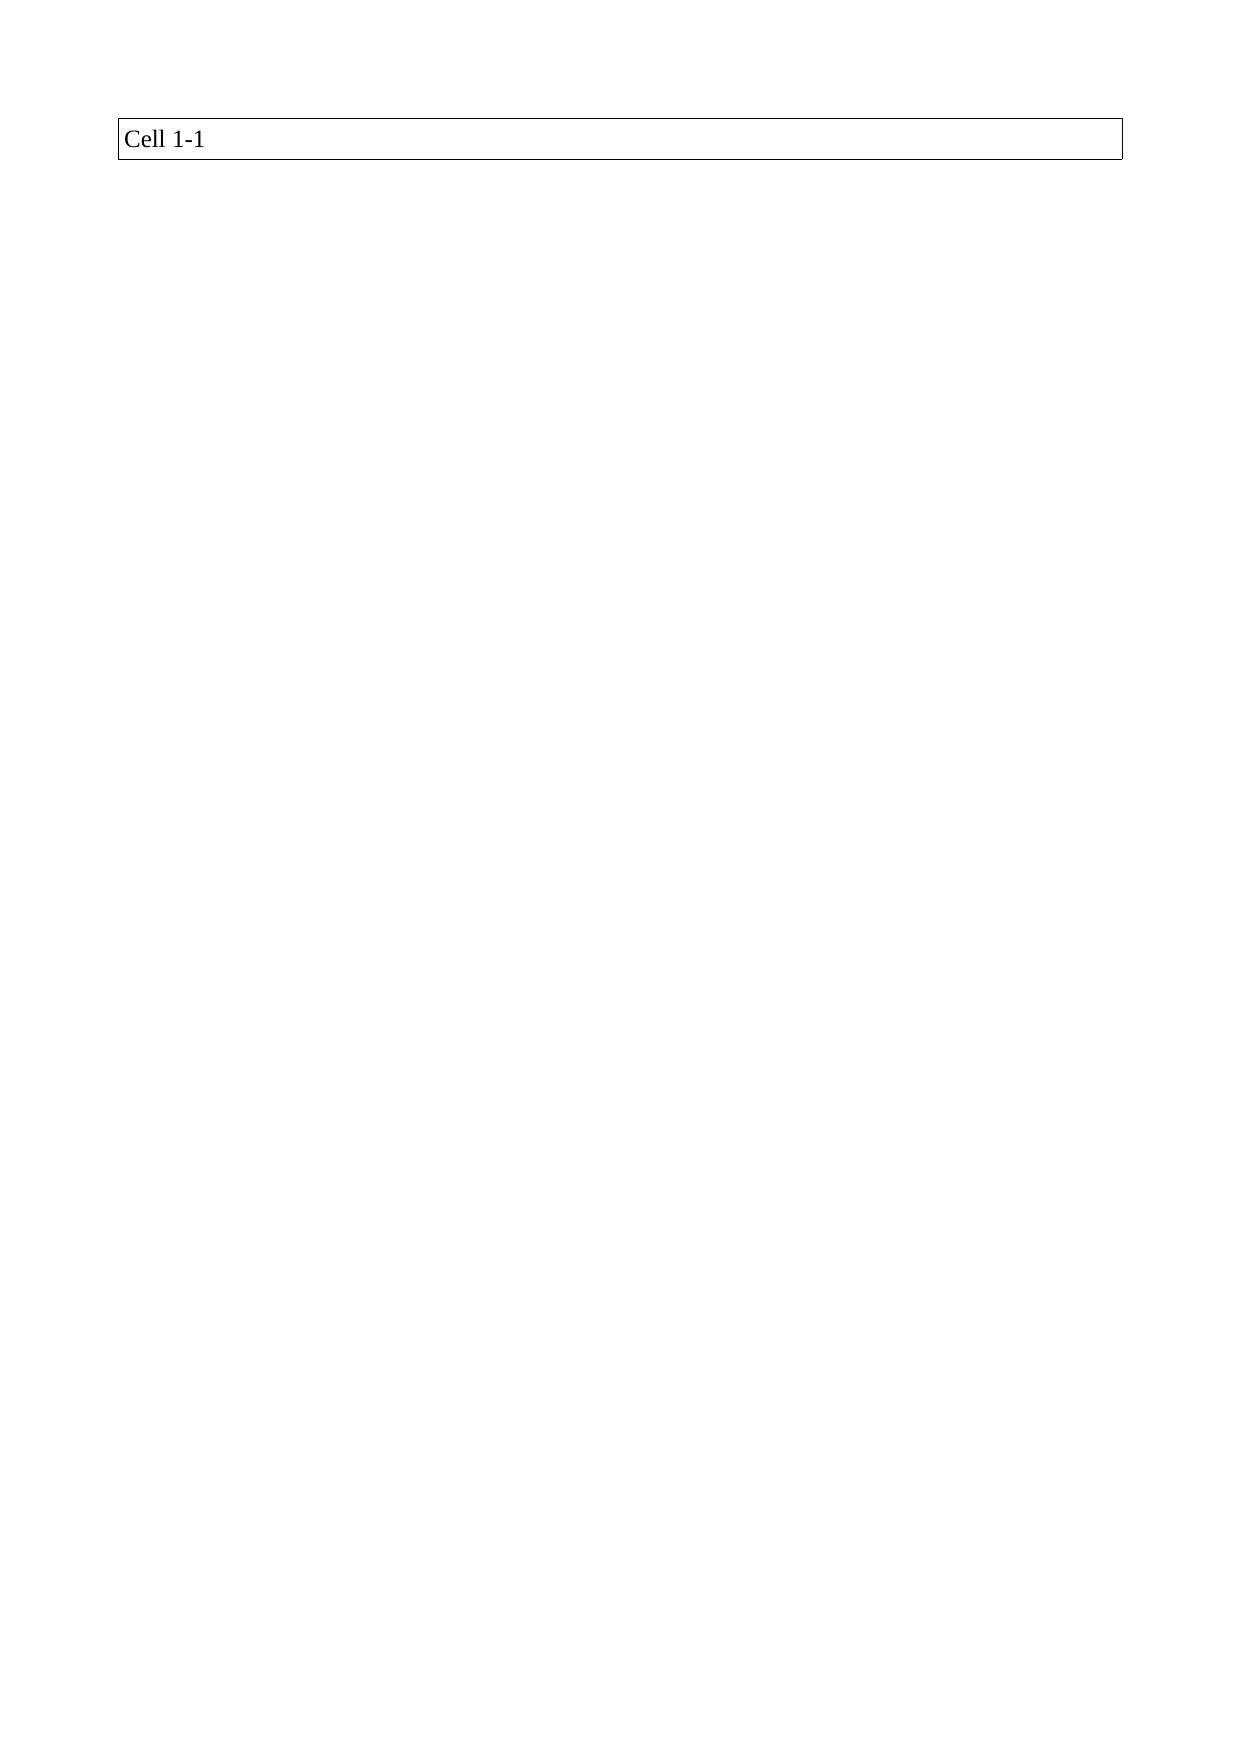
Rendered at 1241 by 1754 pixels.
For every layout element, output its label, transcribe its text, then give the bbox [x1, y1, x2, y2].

table_header Cell 1-1 [119, 119, 1122, 158]
